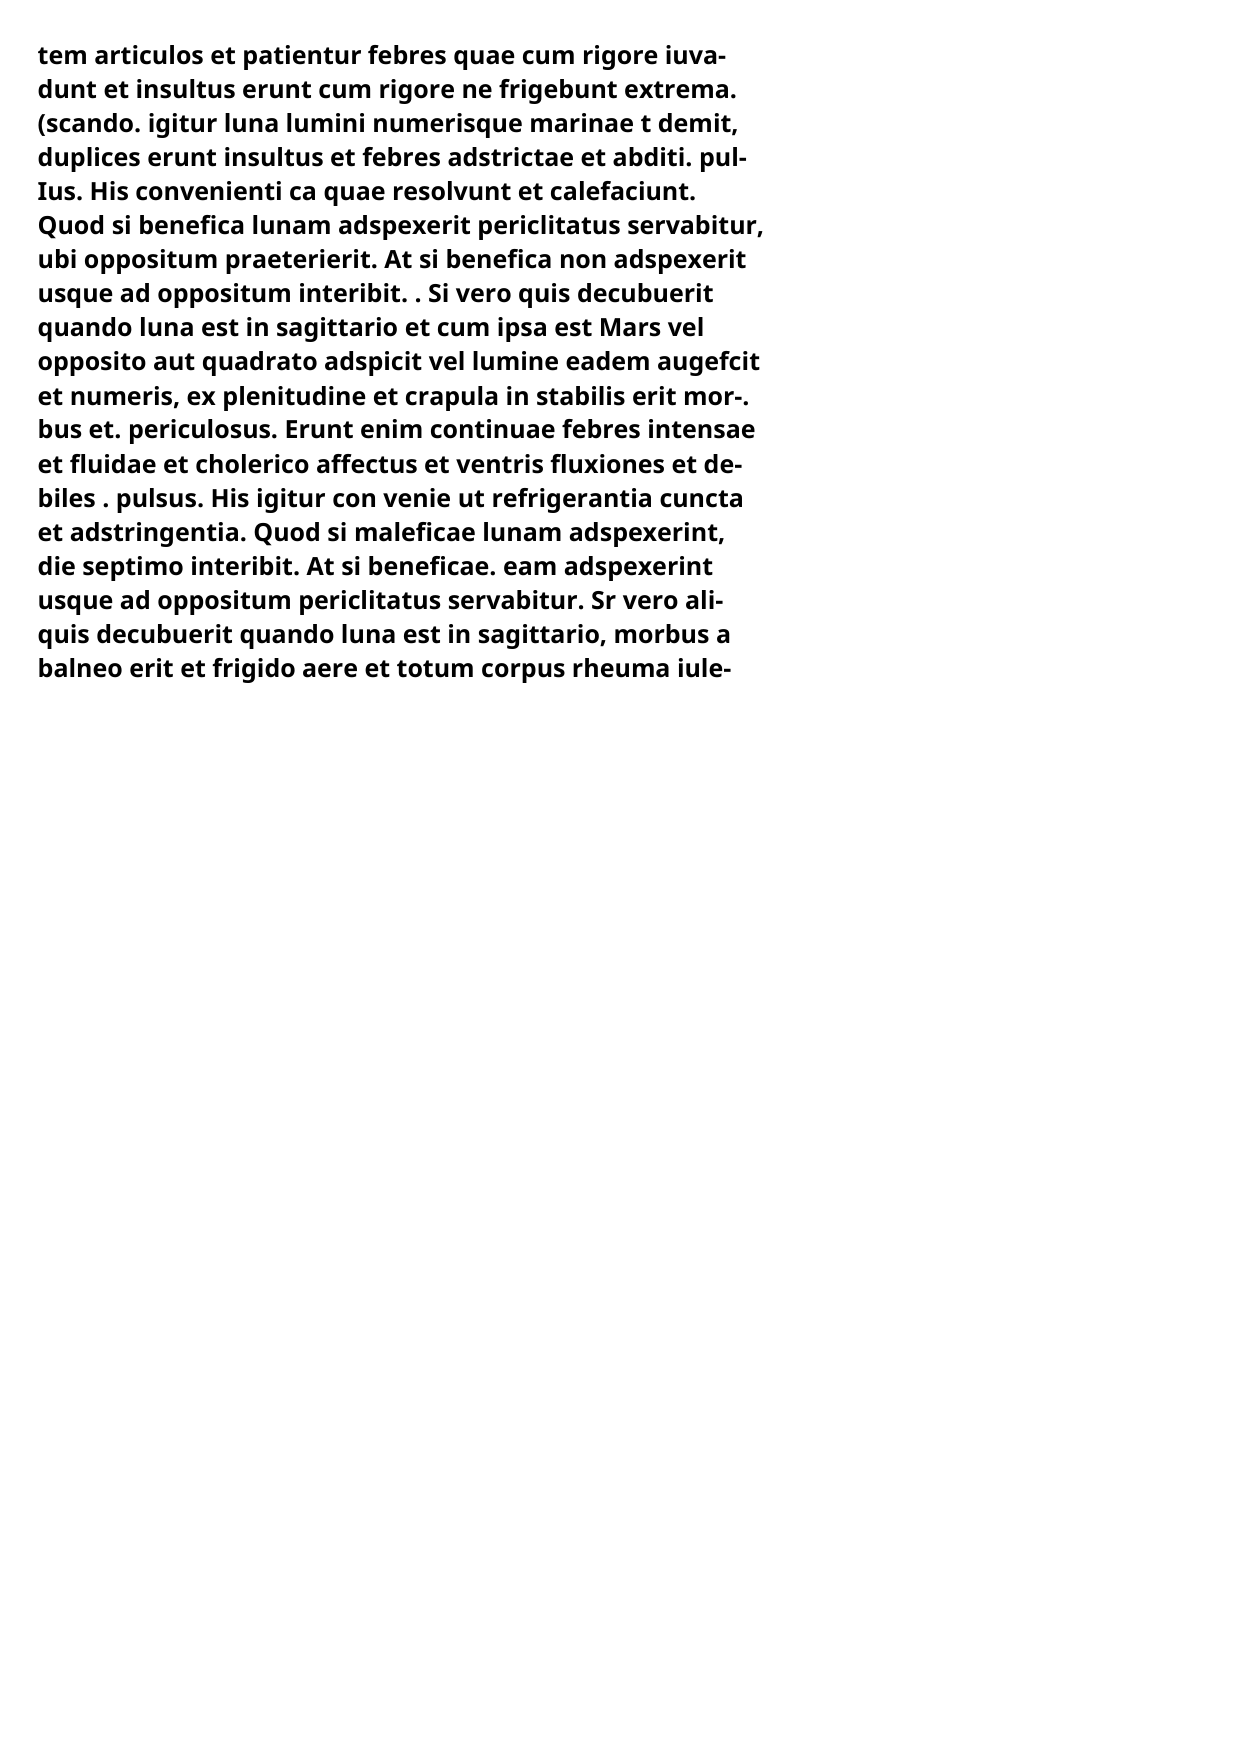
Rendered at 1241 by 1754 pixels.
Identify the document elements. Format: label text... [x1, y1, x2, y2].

text tem articulos et patientur febres quae cum rigore iuva- dunt et insultus erunt cum rigore ne frigebunt extrema. (scando. igitur luna lumini numerisque marinae t demit, duplices erunt insultus et febres adstrictae et abditi. pul- Ius. His convenienti ca quae resolvunt et calefaciunt. Quod si benefica lunam adspexerit periclitatus servabitur, ubi oppositum praeterierit. At si benefica non adspexerit usque ad oppositum interibit. . Si vero quis decubuerit quando luna est in sagittario et cum ipsa est Mars vel opposito aut quadrato adspicit vel lumine eadem augefcit et numeris, ex plenitudine et crapula in stabilis erit mor-. bus et. periculosus. Erunt enim continuae febres intensae et fluidae et cholerico affectus et ventris fluxiones et de- biles . pulsus. His igitur con venie ut refrigerantia cuncta et adstringentia. Quod si maleficae lunam adspexerint, die septimo interibit. At si beneficae. eam adspexerint usque ad oppositum periclitatus servabitur. Sr vero ali- quis decubuerit quando luna est in sagittario, morbus a balneo erit et frigido aere et totum corpus rheuma iule- [37, 37, 1203, 685]
